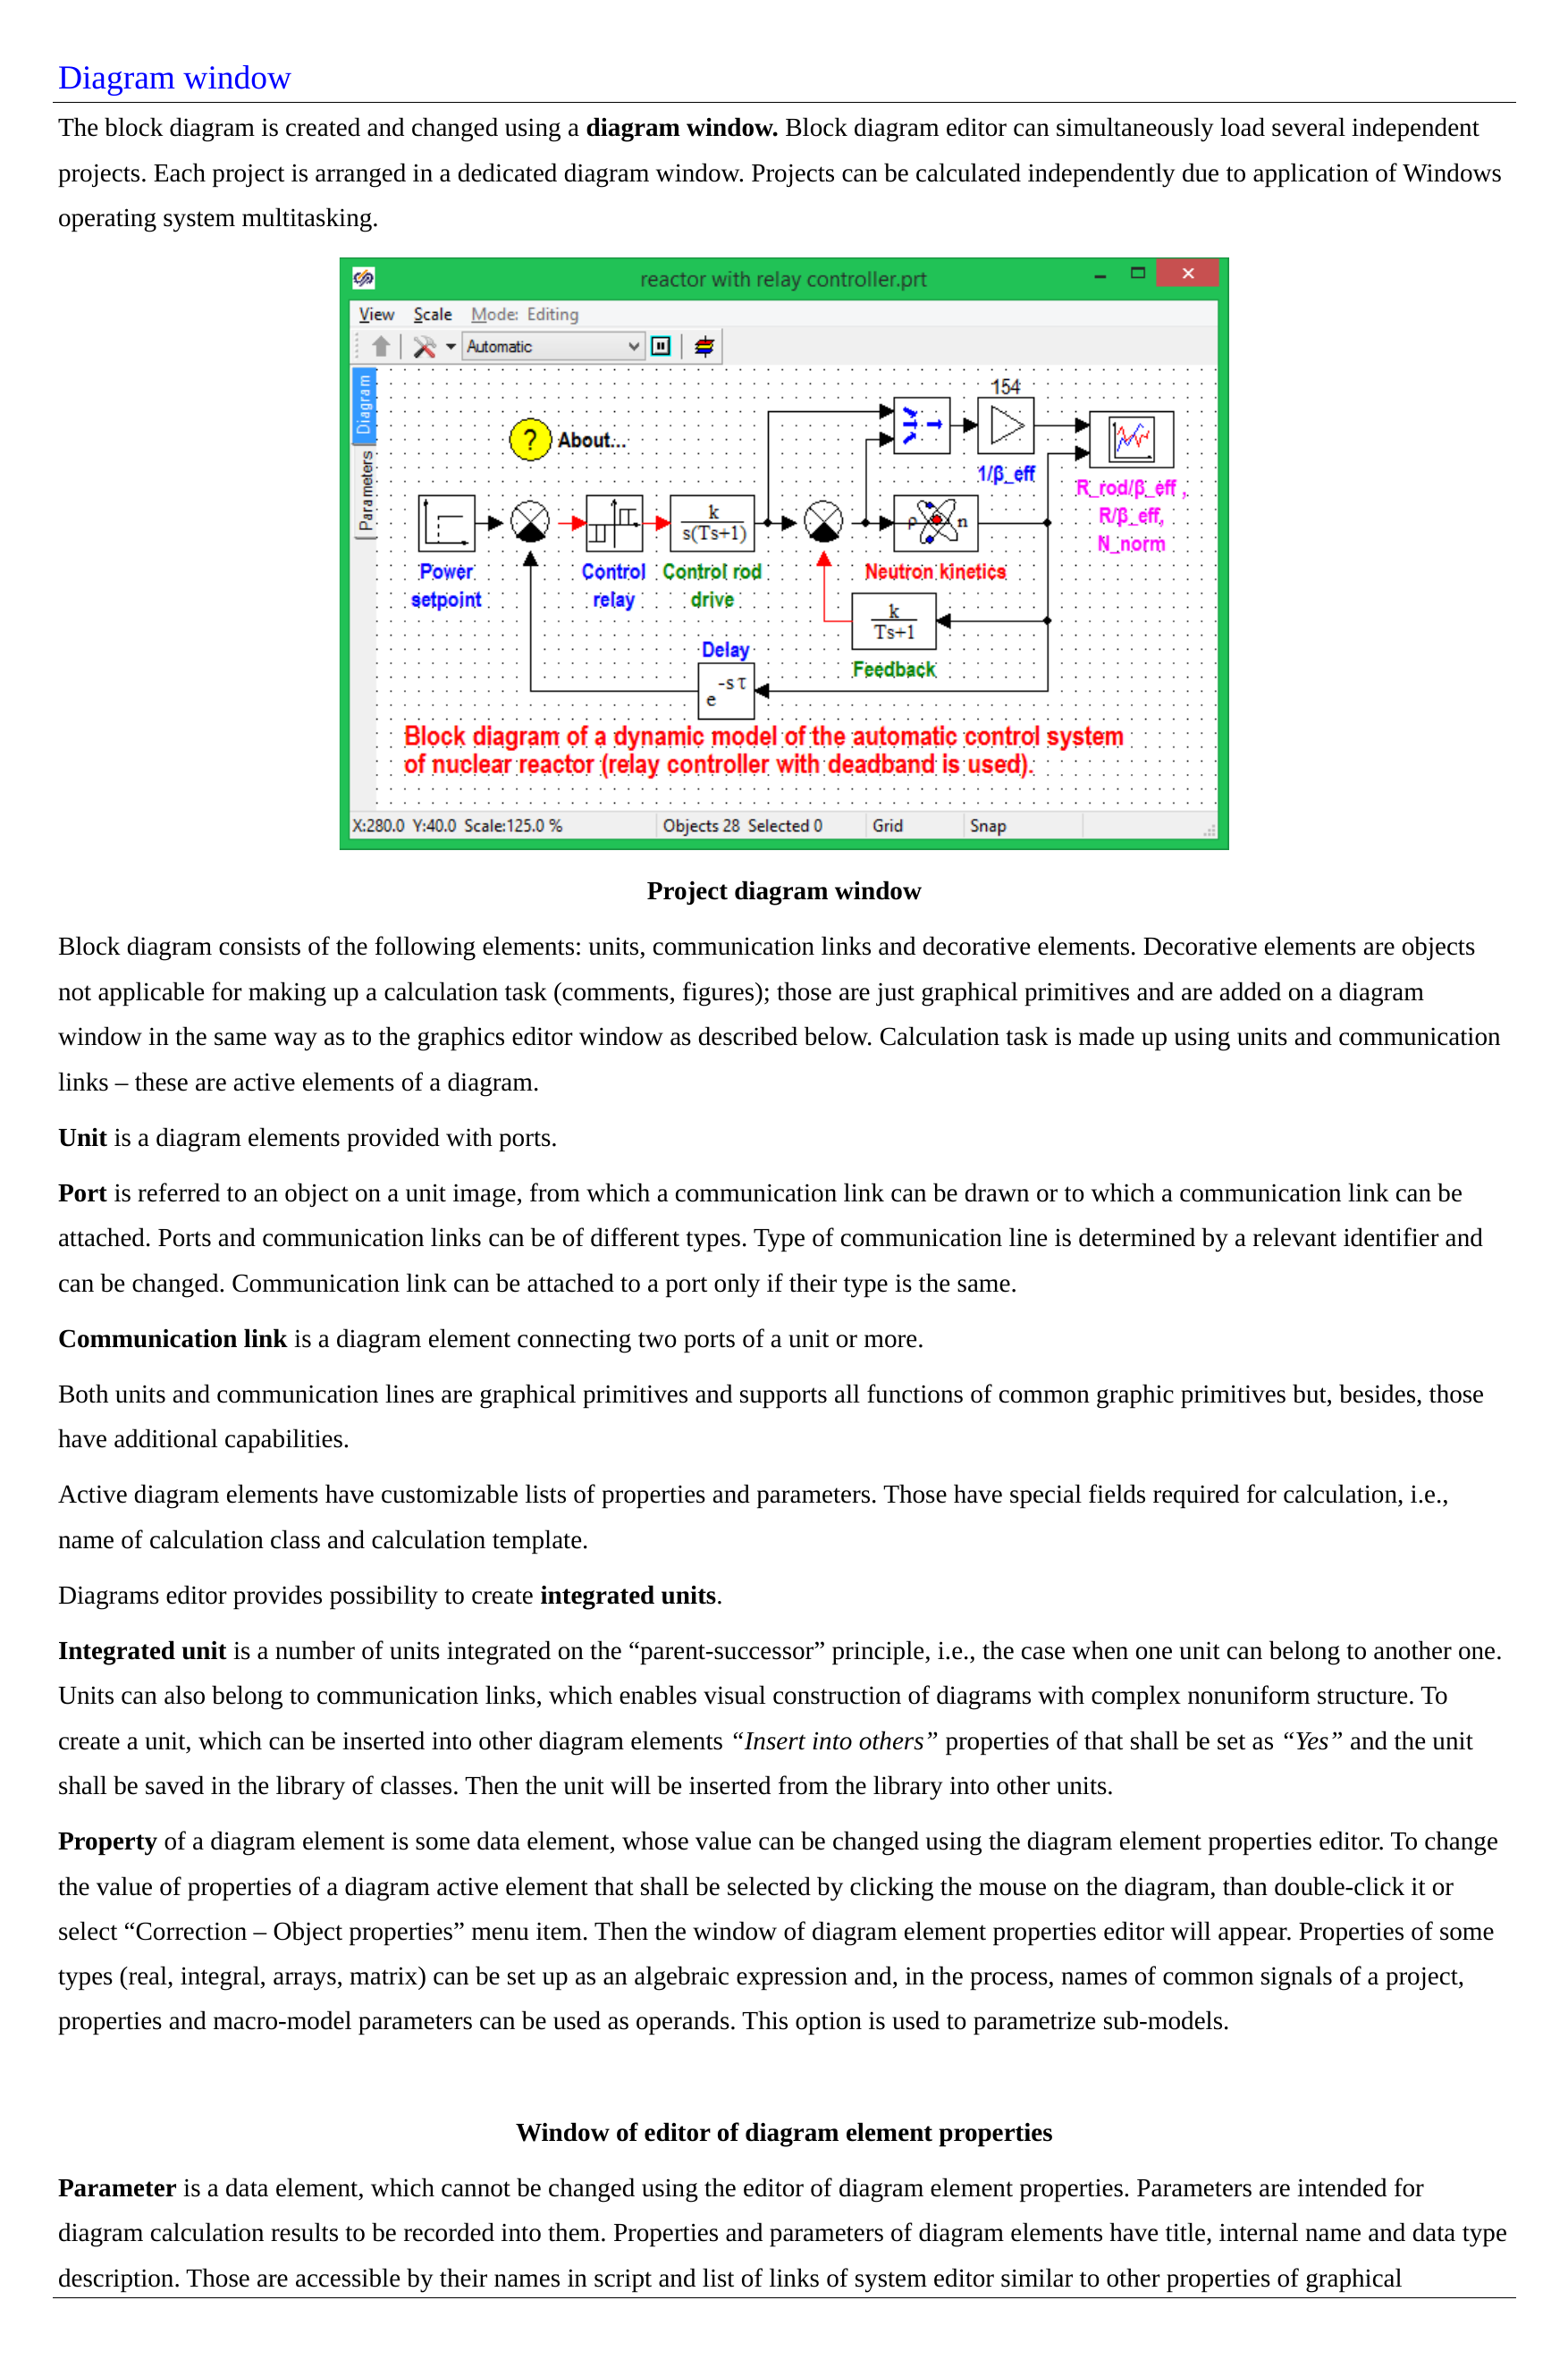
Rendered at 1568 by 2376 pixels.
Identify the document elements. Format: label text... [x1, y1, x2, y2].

table_cell The block diagram is created and changed using a diagram window. Block diagram editor can simultaneously load several independent projects. Each project is arranged in a dedicated diagram window. Projects can be calculated independently due to application of Windows operating system multitasking. Project diagram window Block diagram consists of the following elements: units, communication links and decorative elements. Decorative elements are objects not applicable for making up a calculation task (comments, figures); those are just graphical primitives and are added on a diagram window in the same way as to the graphics editor window as described below. Calculation task is made up using units and communication links – these are active elements of a diagram. Unit is a diagram elements provided with ports. Port is referred to an object on a unit image, from which a communication link can be drawn or to which a communication link can be attached. Ports and communication links can be of different types. Type of communication line is determined by a relevant identifier and can be changed. Communication link can be attached to a port only if their type is the same. Communication link is a diagram element connecting two ports of a unit or more. Both units and communication lines are graphical primitives and supports all functions of common graphic primitives but, besides, those have additional capabilities. Active diagram elements have customizable lists of properties and parameters. Those have special fields required for calculation, i.e., name of calculation class and calculation template. Diagrams editor provides possibility to create integrated units. Integrated unit is a number of units integrated on the “parent-successor” principle, i.e., the case when one unit can belong to another one. Units can also belong to communication links, which enables visual construction of diagrams with complex nonuniform structure. To create a unit, which can be inserted into other diagram elements “Insert into others” properties of that shall be set as “Yes” and the unit shall be saved in the library of classes. Then the unit will be inserted from the library into other units. Property of a diagram element is some data element, whose value can be changed using the diagram element properties editor. To change the value of properties of a diagram active element that shall be selected by clicking the mouse on the diagram, than double-click it or select “Correction – Object properties” menu item. Then the window of diagram element properties editor will appear. Properties of some types (real, integral, arrays, matrix) can be set up as an algebraic expression and, in the process, names of common signals of a project, properties and macro-model parameters can be used as operands. This option is used to parametrize sub-models. Window of editor of diagram element properties Parameter is a data element, which cannot be changed using the editor of diagram element properties. Parameters are intended for diagram calculation results to be recorded into them. Properties and parameters of diagram elements have title, internal name and data type description. Those are accessible by their names in script and list of links of system editor similar to other properties of graphical [53, 103, 1516, 2297]
picture [339, 257, 1229, 850]
table_header Diagram window [53, 53, 1516, 102]
